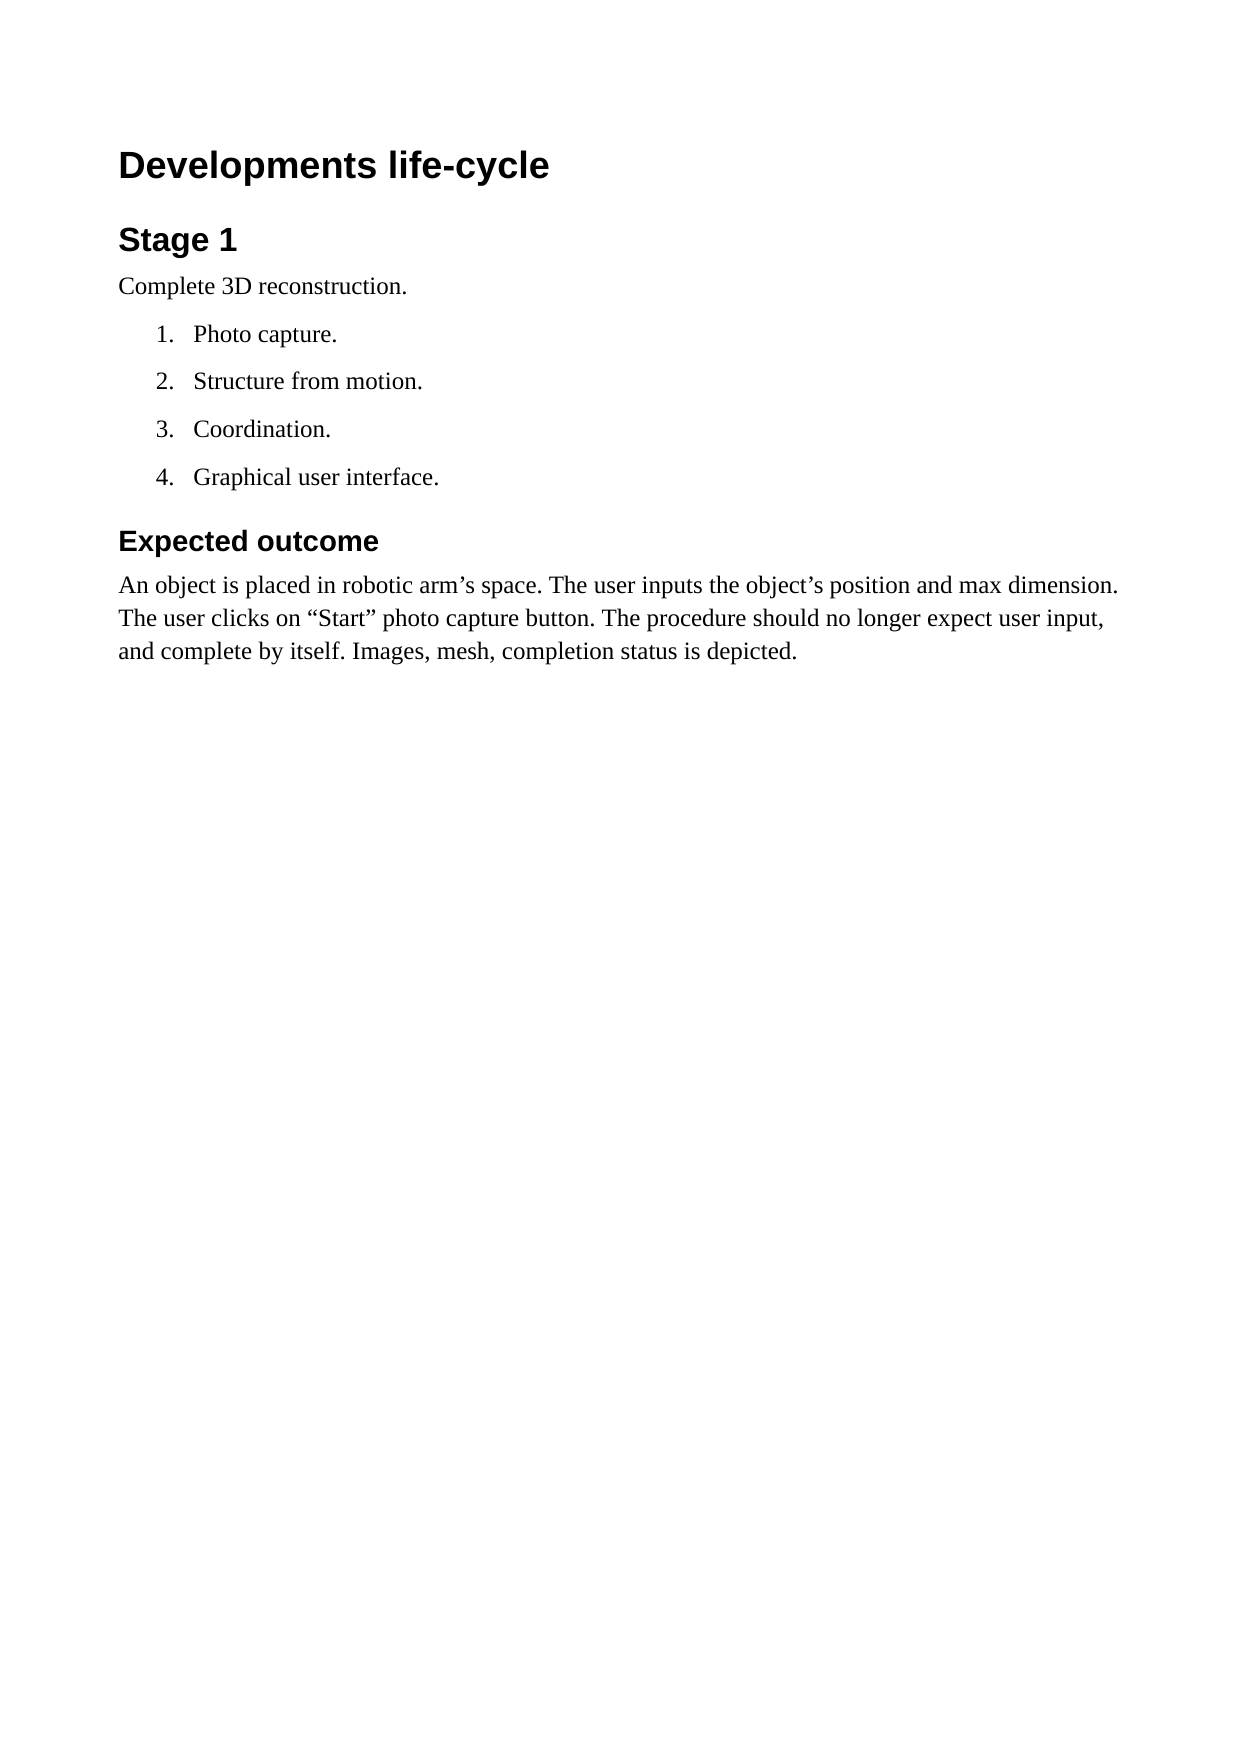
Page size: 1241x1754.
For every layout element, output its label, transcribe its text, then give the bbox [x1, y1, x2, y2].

subtitle Expected outcome [118, 524, 1122, 558]
text An object is placed in robotic arm’s space. The user inputs the object’s position and max dimension. The user clicks on “Start” photo capture button. The procedure should no longer expect user input, and complete by itself. Images, mesh, completion status is depicted. [118, 570, 1122, 665]
subtitle Stage 1 [118, 220, 1122, 259]
list Structure from motion. [156, 366, 1122, 395]
list Photo capture. [156, 319, 1122, 348]
list Graphical user interface. [156, 462, 1122, 490]
subtitle Developments life-cycle [118, 143, 1122, 187]
text Complete 3D reconstruction. [118, 271, 1122, 300]
list Coordination. [156, 414, 1122, 443]
